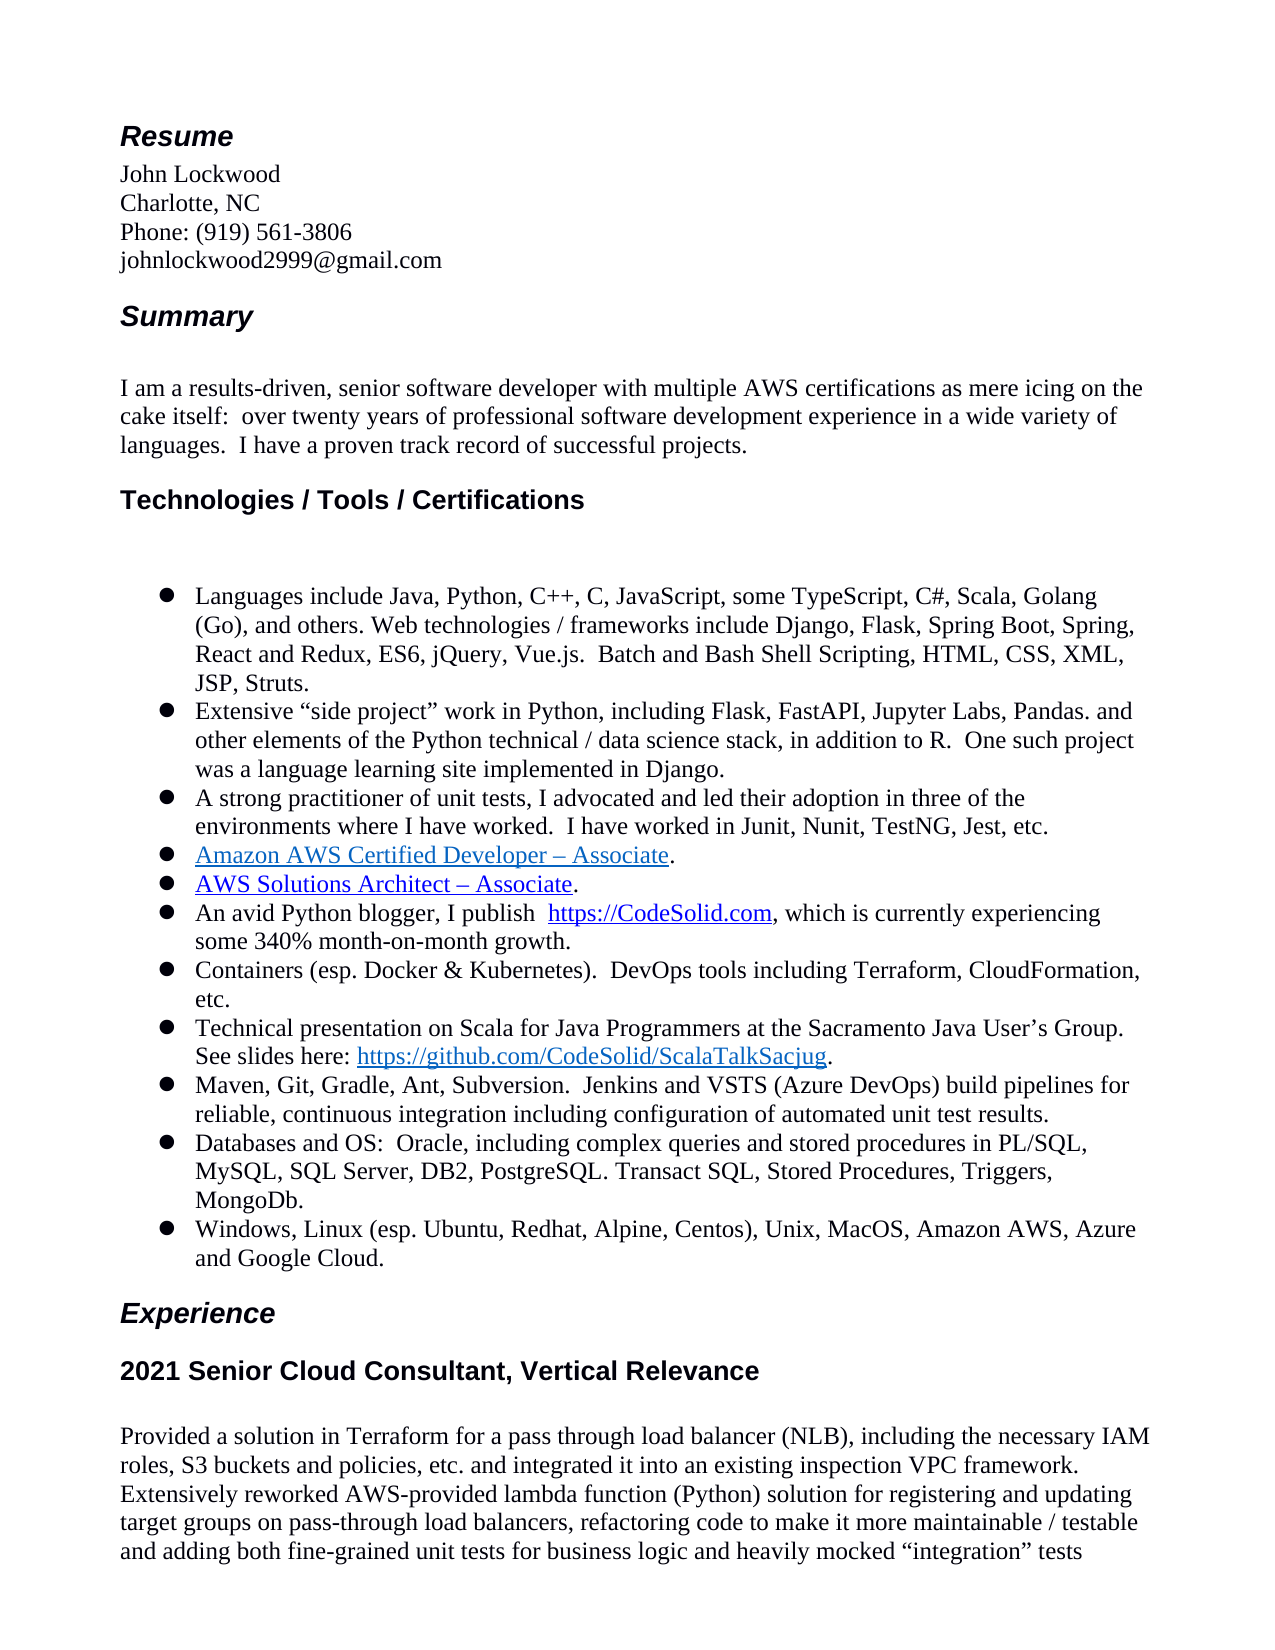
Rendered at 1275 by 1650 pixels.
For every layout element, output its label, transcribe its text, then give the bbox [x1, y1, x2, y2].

list Windows, Linux (esp. Ubuntu, Redhat, Alpine, Centos), Unix, MacOS, Amazon AWS, Azure and Google Cloud. [157, 1214, 1155, 1271]
subtitle Experience [120, 1296, 1155, 1330]
list Containers (esp. Docker & Kubernetes). DevOps tools including Terraform, CloudFormation, etc. [157, 955, 1155, 1013]
list An avid Python blogger, I publish https://CodeSolid.com, which is currently experiencing some 340% month-on-month growth. [157, 898, 1155, 955]
list Languages include Java, Python, C++, C, JavaScript, some TypeScript, C#, Scala, Golang (Go), and others. Web technologies / frameworks include Django, Flask, Spring Boot, Spring, React and Redux, ES6, jQuery, Vue.js. Batch and Bash Shell Scripting, HTML, CSS, XML, JSP, Struts. [157, 581, 1155, 696]
list Databases and OS: Oracle, including complex queries and stored procedures in PL/SQL, MySQL, SQL Server, DB2, PostgreSQL. Transact SQL, Stored Procedures, Triggers, MongoDb. [157, 1128, 1155, 1214]
list Technical presentation on Scala for Java Programmers at the Sacramento Java User’s Group. See slides here: https://github.com/CodeSolid/ScalaTalkSacjug. [157, 1013, 1155, 1070]
subtitle 2021 Senior Cloud Consultant, Vertical Relevance [120, 1355, 1155, 1386]
text I am a results-driven, senior software developer with multiple AWS certifications as mere icing on the cake itself: over twenty years of professional software development experience in a wide variety of languages. I have a proven track record of successful projects. [120, 373, 1155, 459]
subtitle Technologies / Tools / Certifications [120, 484, 1155, 546]
text Provided a solution in Terraform for a pass through load balancer (NLB), including the necessary IAM roles, S3 buckets and policies, etc. and integrated it into an existing inspection VPC framework. Extensively reworked AWS-provided lambda function (Python) solution for registering and updating target groups on pass-through load balancers, refactoring code to make it more maintainable / testable and adding both fine-grained unit tests for business logic and heavily mocked “integration” tests [120, 1421, 1155, 1565]
list Extensive “side project” work in Python, including Flask, FastAPI, Jupyter Labs, Pandas. and other elements of the Python technical / data science stack, in addition to R. One such project was a language learning site implemented in Django. [157, 696, 1155, 783]
list AWS Solutions Architect – Associate. [157, 869, 1155, 898]
list A strong practitioner of unit tests, I advocated and led their adoption in three of the environments where I have worked. I have worked in Junit, Nunit, TestNG, Jest, etc. [157, 783, 1155, 840]
text John Lockwood Charlotte, NC Phone: (919) 561-3806 johnlockwood2999@gmail.com [120, 159, 1155, 274]
list Maven, Git, Gradle, Ant, Subversion. Jenkins and VSTS (Azure DevOps) build pipelines for reliable, continuous integration including configuration of automated unit test results. [157, 1070, 1155, 1128]
list Amazon AWS Certified Developer – Associate. [157, 840, 1155, 869]
subtitle Resume [120, 119, 1155, 153]
subtitle Summary [120, 299, 1155, 366]
